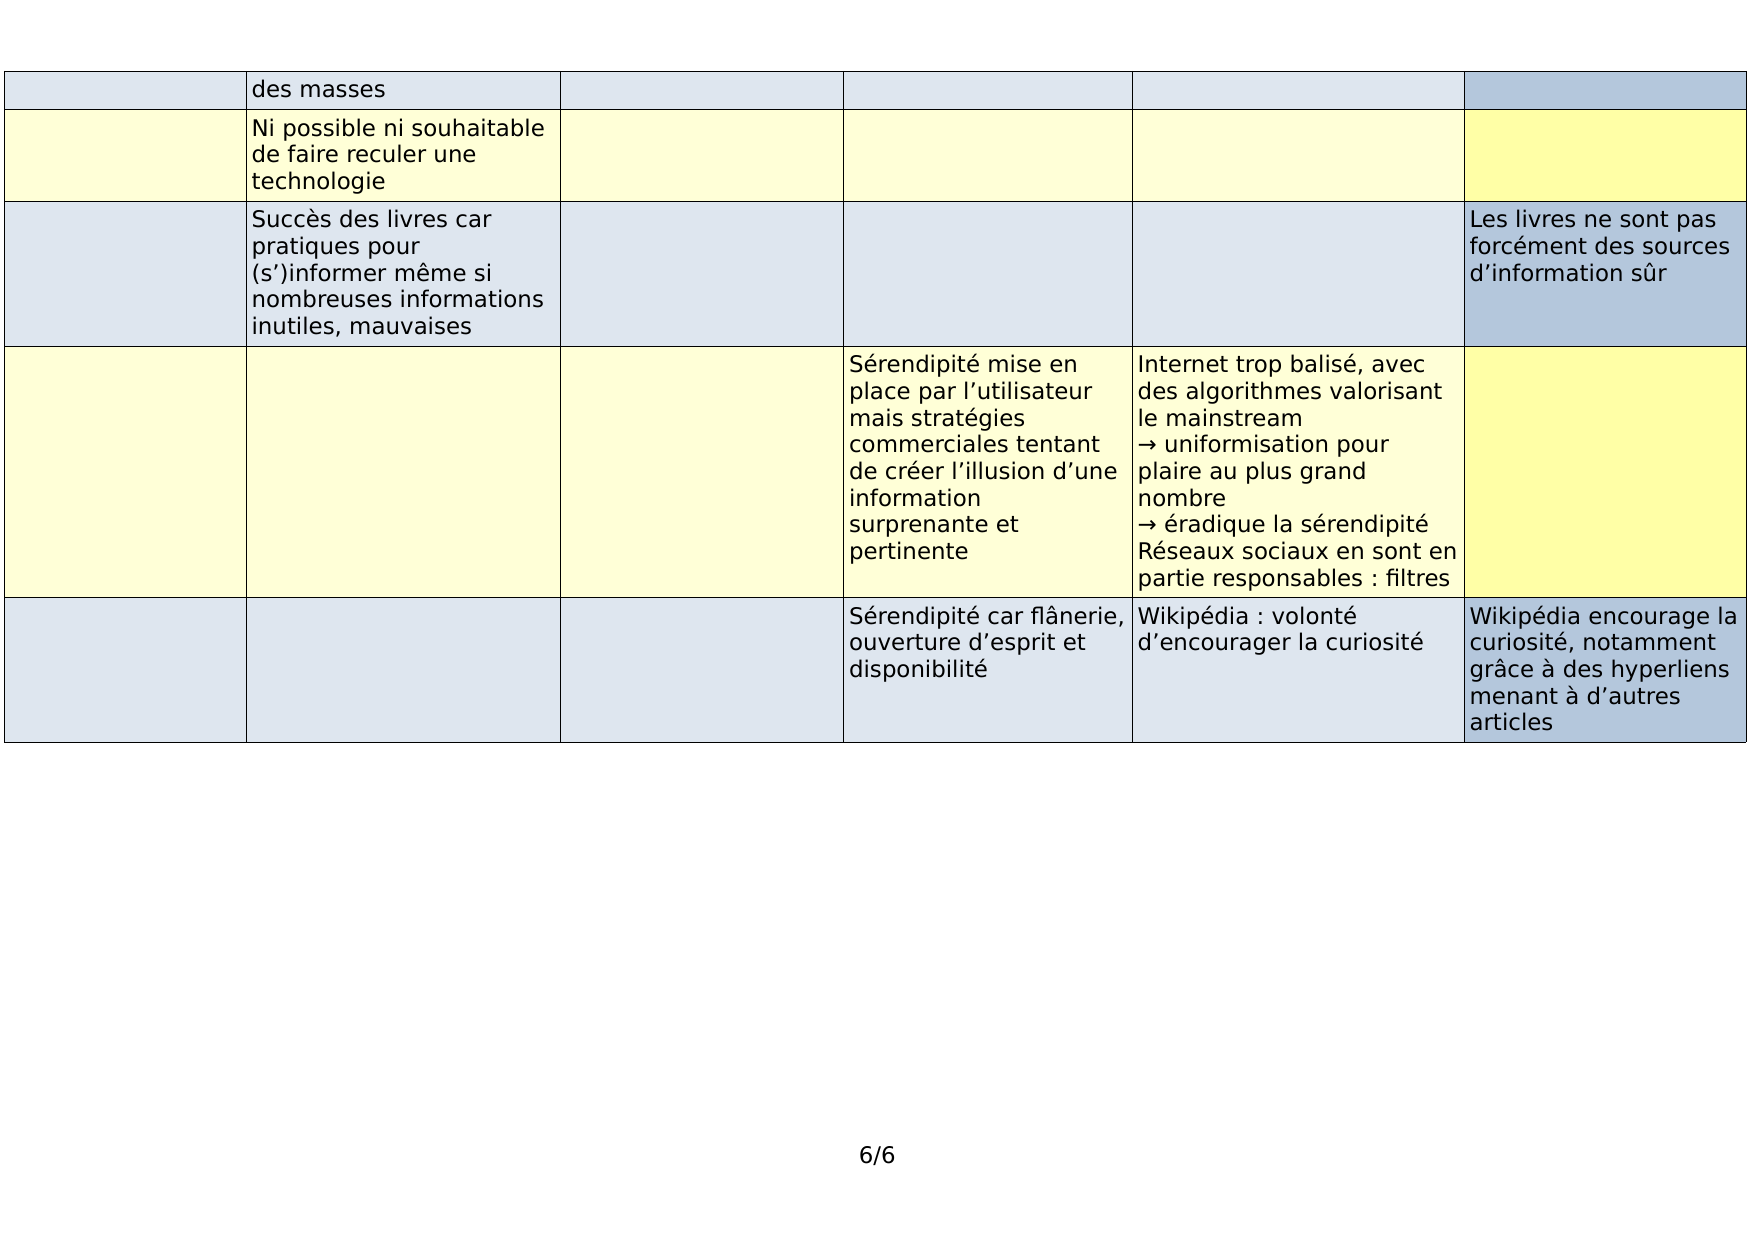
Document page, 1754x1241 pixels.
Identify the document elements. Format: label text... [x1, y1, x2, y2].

table_cell Wikipédia encourage la curiosité, notamment grâce à des hyperliens menant à d’autres articles [1465, 598, 1746, 742]
table_cell [5, 598, 246, 742]
table_cell [1465, 347, 1746, 597]
table_cell Sérendipité mise en place par l’utilisateur mais stratégies commerciales tentant de créer l’illusion d’une information surprenante et pertinente [844, 347, 1132, 597]
table_cell [1133, 110, 1464, 201]
table_cell Ni possible ni souhaitable de faire reculer une technologie [247, 110, 560, 201]
table_cell [5, 202, 246, 346]
table_cell [247, 598, 560, 742]
table_cell des masses [247, 72, 560, 109]
table_cell Les livres ne sont pas forcément des sources d’information sûr [1465, 202, 1746, 346]
table_cell [561, 598, 843, 742]
table_cell [844, 110, 1132, 201]
table_cell Succès des livres car pratiques pour (s’)informer même si nombreuses informations inutiles, mauvaises [247, 202, 560, 346]
table_cell [1133, 202, 1464, 346]
table_cell [1465, 72, 1746, 109]
table_cell [844, 202, 1132, 346]
table_cell [844, 72, 1132, 109]
table_cell [561, 110, 843, 201]
table_cell Sérendipité car flânerie, ouverture d’esprit et disponibilité [844, 598, 1132, 742]
table_cell Internet trop balisé, avec des algorithmes valorisant le mainstream → uniformisation pour plaire au plus grand nombre → éradique la sérendipité Réseaux sociaux en sont en partie responsables : filtres [1133, 347, 1464, 597]
table_cell [5, 72, 246, 109]
table_cell [5, 110, 246, 201]
table_cell [247, 347, 560, 597]
table_cell [5, 347, 246, 597]
table_cell [561, 72, 843, 109]
table_cell [561, 347, 843, 597]
table_cell [1133, 72, 1464, 109]
table_cell [1465, 110, 1746, 201]
table_cell Wikipédia : volonté d’encourager la curiosité [1133, 598, 1464, 742]
table_cell [561, 202, 843, 346]
